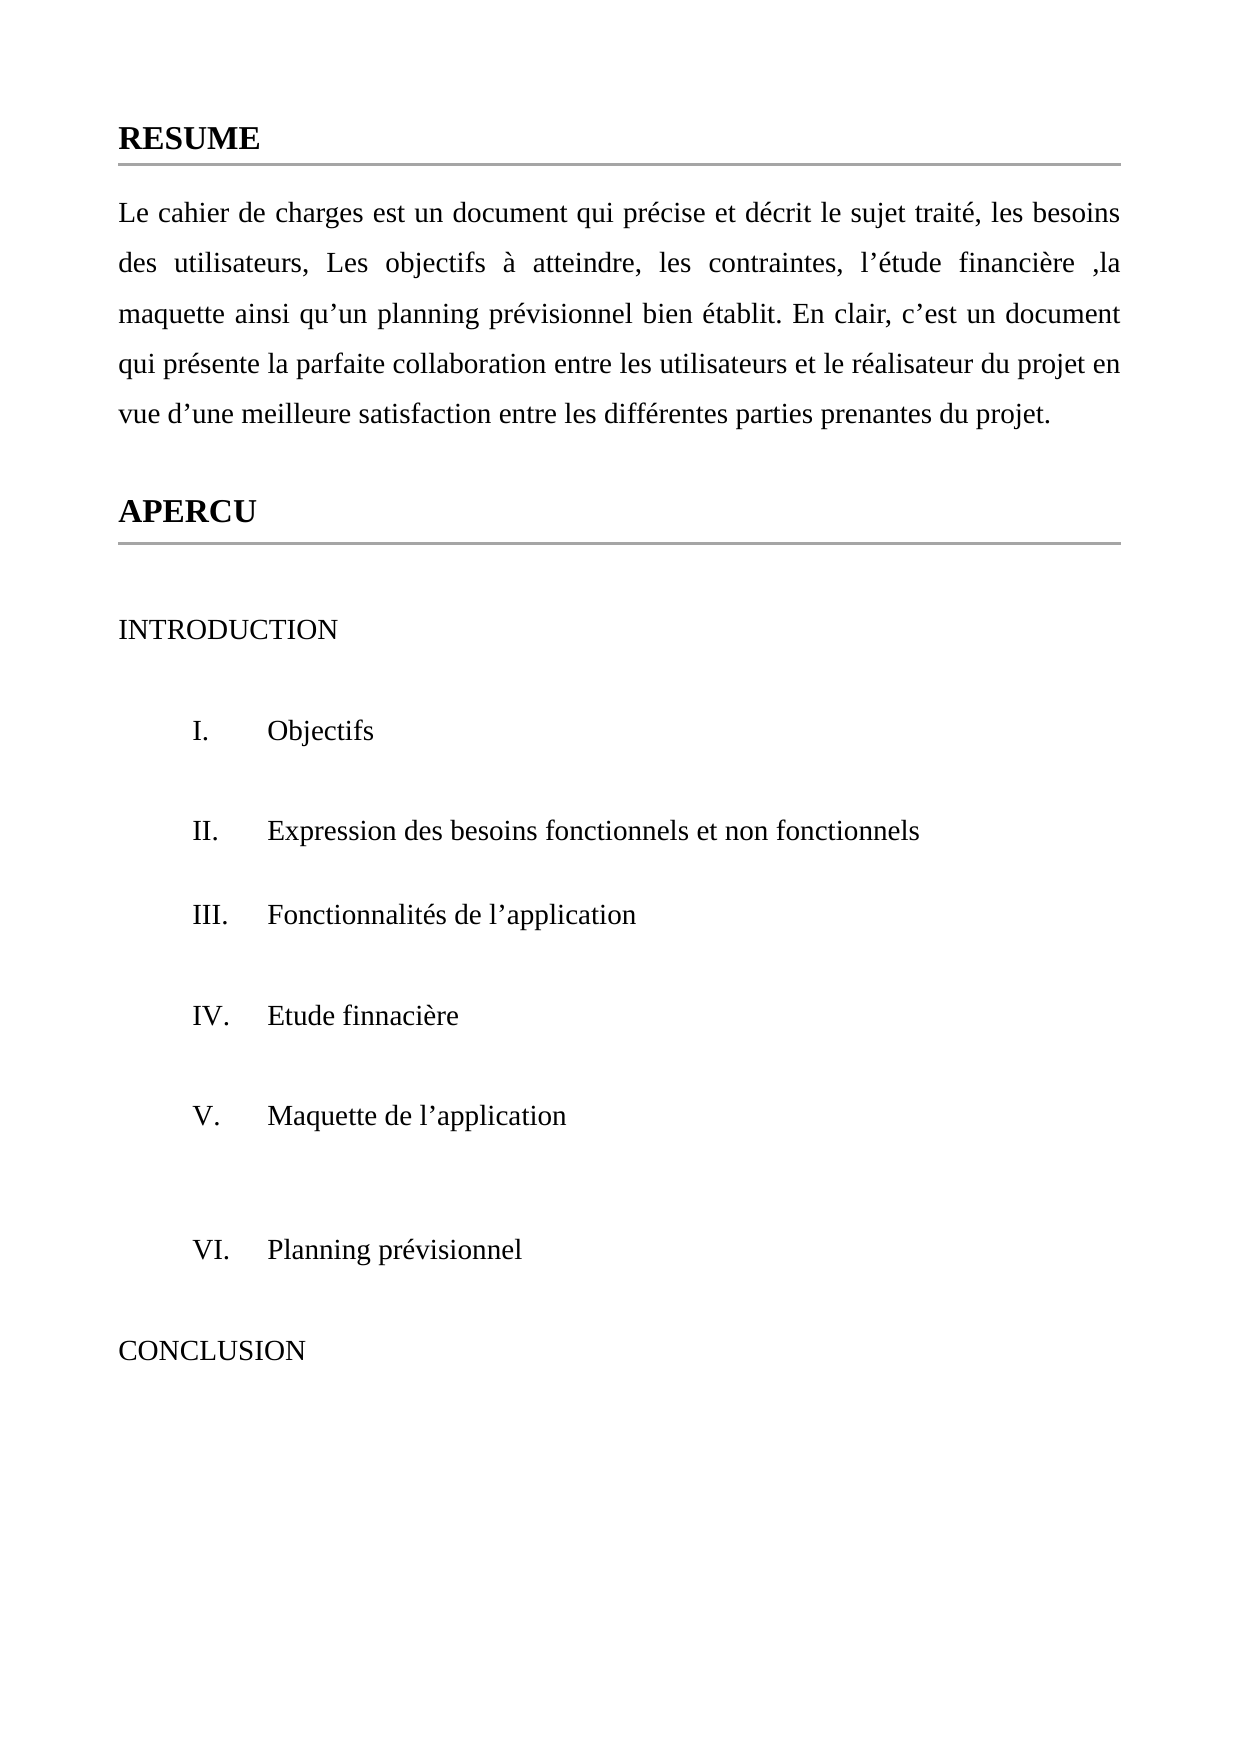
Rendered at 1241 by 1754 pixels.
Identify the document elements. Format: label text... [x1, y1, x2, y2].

text CONCLUSION [118, 1333, 1122, 1367]
list Fonctionnalités de l’application [192, 897, 1122, 931]
list Expression des besoins fonctionnels et non fonctionnels [192, 813, 1122, 847]
text RESUME [118, 118, 1122, 156]
text INTRODUCTION [118, 612, 1122, 646]
list Etude finnacière [192, 998, 1122, 1031]
list Maquette de l’application [192, 1098, 1122, 1132]
list Planning prévisionnel [192, 1232, 1122, 1266]
text APERCU [118, 491, 1122, 529]
list Objectifs [192, 713, 1122, 746]
text Le cahier de charges est un document qui précise et décrit le sujet traité, les besoins des utilisateurs, Les objectifs à atteindre, les contraintes, l’étude financière ,la maquette ainsi qu’un planning prévisionnel bien établit. En clair, c’est un document qui présente la parfaite collaboration entre les utilisateurs et le réalisateur du projet en vue d’une meilleure satisfaction entre les différentes parties prenantes du projet. [118, 195, 1122, 430]
